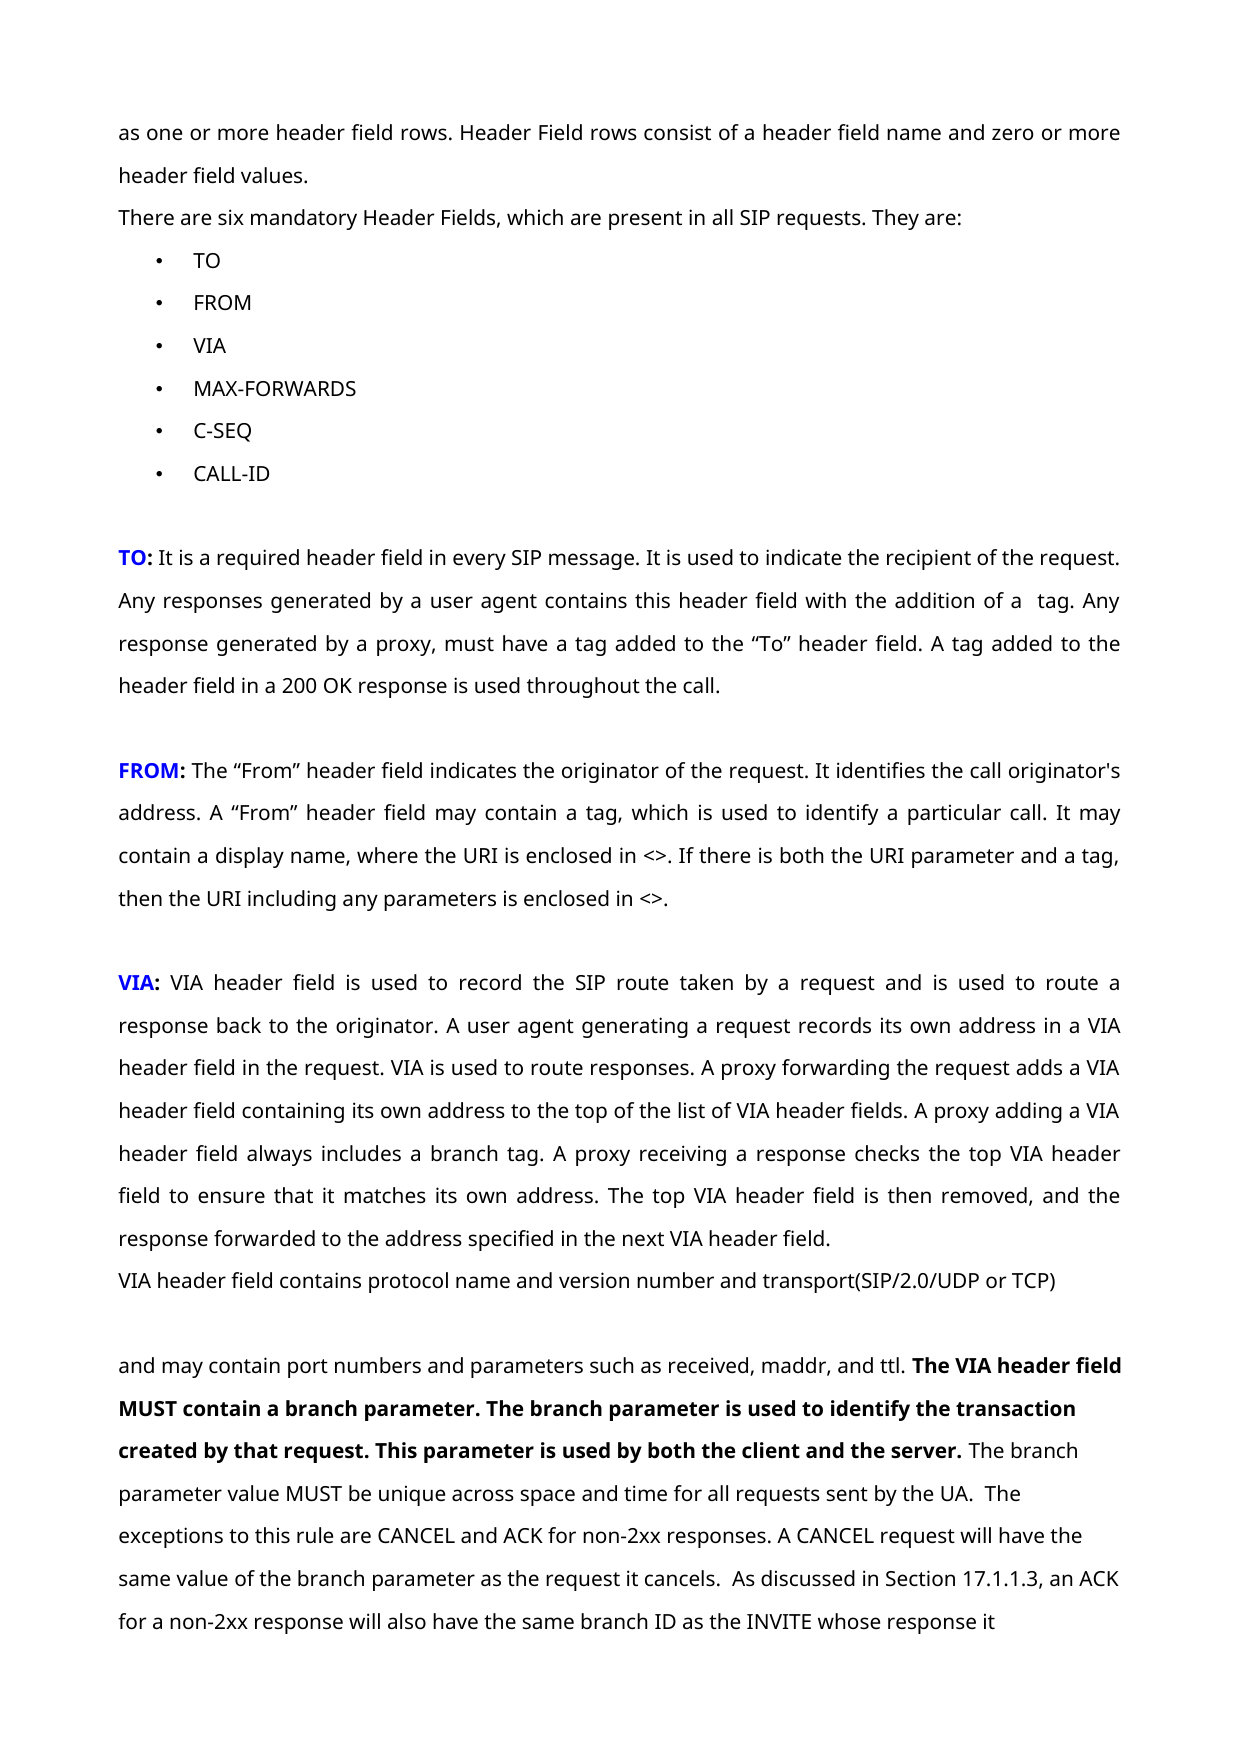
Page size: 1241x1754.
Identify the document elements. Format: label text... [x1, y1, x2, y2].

list MAX-FORWARDS [156, 374, 1122, 402]
text TO: It is a required header field in every SIP message. It is used to indicate the recipient of the request. Any responses generated by a user agent contains this header field with the addition of a tag. Any response generated by a proxy, must have a tag added to the “To” header field. A tag added to the header field in a 200 OK response is used throughout the call. [118, 543, 1122, 700]
text and may contain port numbers and parameters such as received, maddr, and ttl. The VIA header field MUST contain a branch parameter. The branch parameter is used to identify the transaction created by that request. This parameter is used by both the client and the server. The branch parameter value MUST be unique across space and time for all requests sent by the UA. The exceptions to this rule are CANCEL and ACK for non-2xx responses. A CANCEL request will have the same value of the branch parameter as the request it cancels. As discussed in Section 17.1.1.3, an ACK for a non-2xx response will also have the same branch ID as the INVITE whose response it [118, 1351, 1122, 1635]
text VIA header field contains protocol name and version number and transport(SIP/2.0/UDP or TCP) [118, 1267, 1122, 1295]
list TO [156, 246, 1122, 274]
text VIA: VIA header field is used to record the SIP route taken by a request and is used to route a response back to the originator. A user agent generating a request records its own address in a VIA header field in the request. VIA is used to route responses. A proxy forwarding the request adds a VIA header field containing its own address to the top of the list of VIA header fields. A proxy adding a VIA header field always includes a branch tag. A proxy receiving a response checks the top VIA header field to ensure that it matches its own address. The top VIA header field is then removed, and the response forwarded to the address specified in the next VIA header field. [118, 968, 1122, 1252]
text FROM: The “From” header field indicates the originator of the request. It identifies the call originator's address. A “From” header field may contain a tag, which is used to identify a particular call. It may contain a display name, where the URI is enclosed in <>. If there is both the URI parameter and a tag, then the URI including any parameters is enclosed in <>. [118, 756, 1122, 912]
list CALL-ID [156, 459, 1122, 487]
text There are six mandatory Header Fields, which are present in all SIP requests. They are: [118, 203, 1122, 232]
list FROM [156, 288, 1122, 317]
text as one or more header field rows. Header Field rows consist of a header field name and zero or more header field values. [118, 118, 1122, 189]
list VIA [156, 331, 1122, 359]
list C-SEQ [156, 416, 1122, 445]
